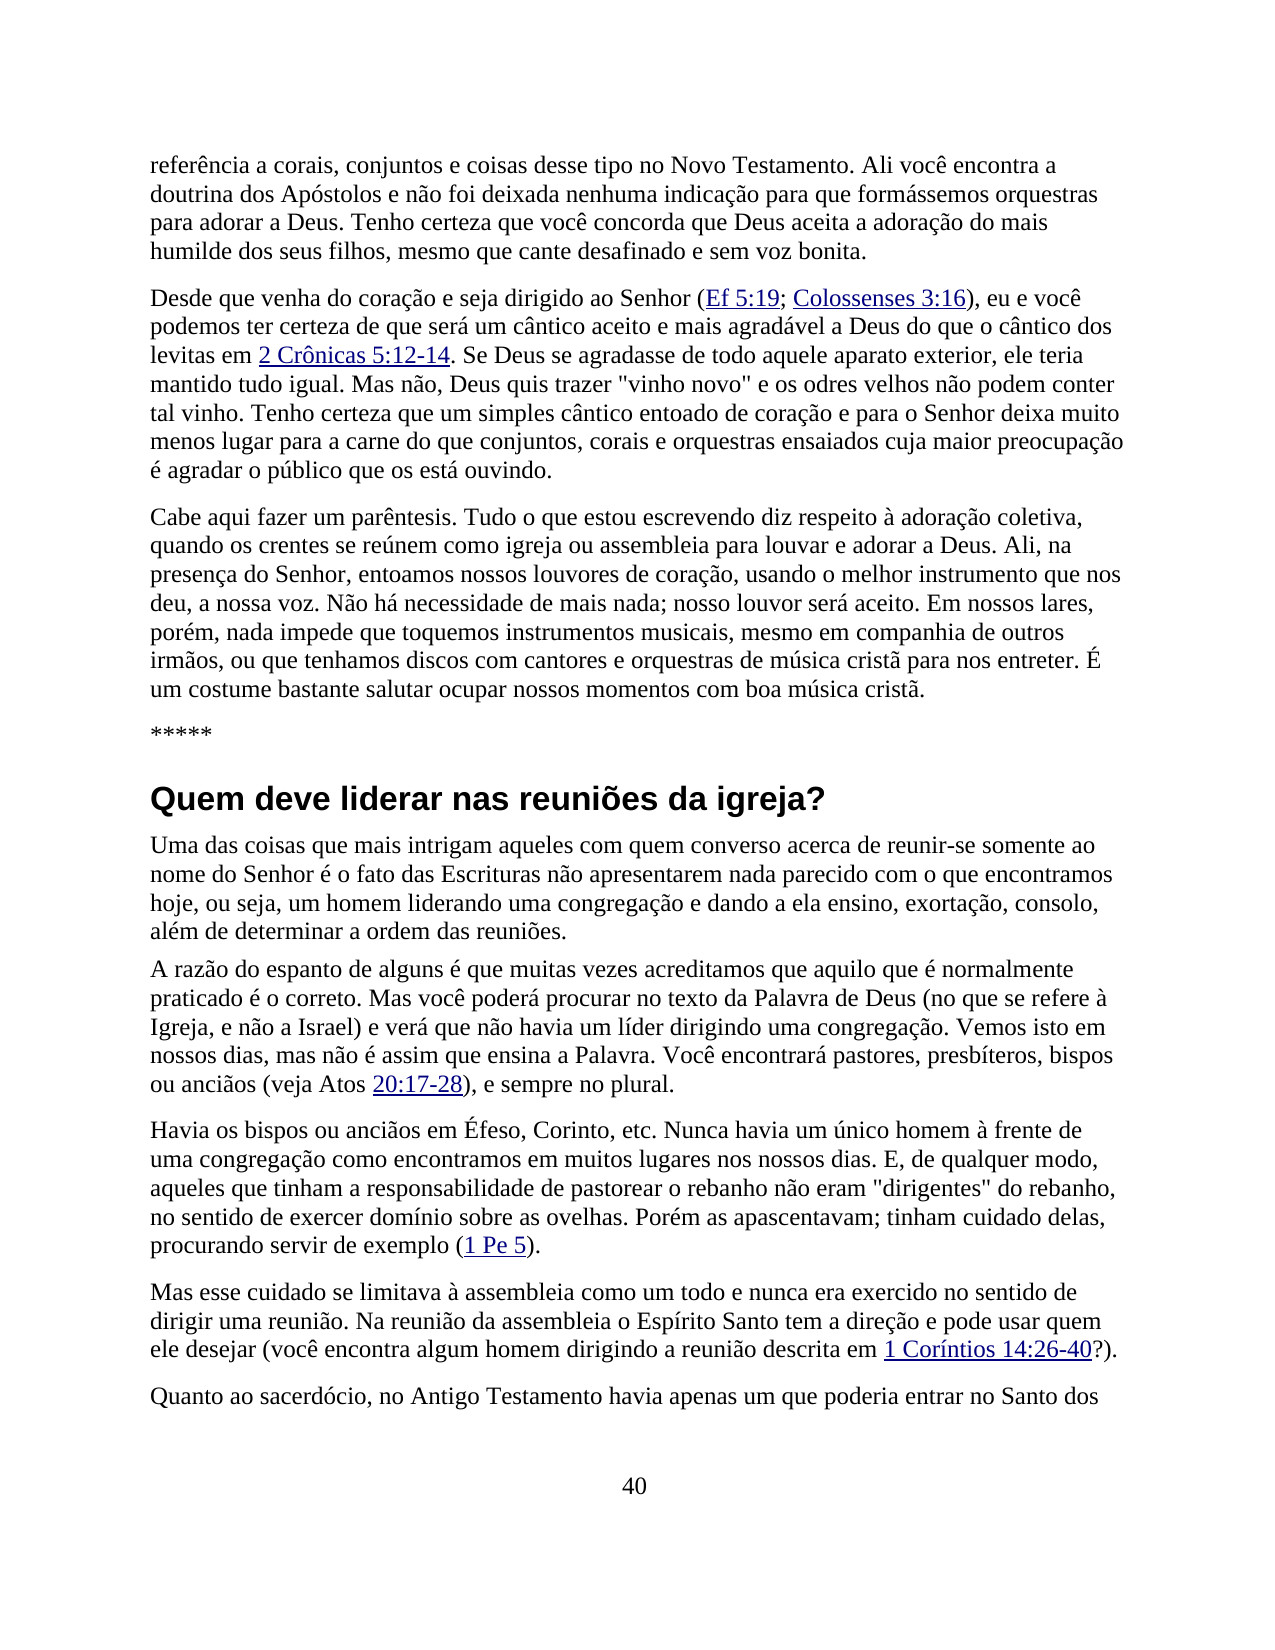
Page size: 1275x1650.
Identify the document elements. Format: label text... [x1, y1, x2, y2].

text Cabe aqui fazer um parêntesis. Tudo o que estou escrevendo diz respeito à adoração coletiva, quando os crentes se reúnem como igreja ou assembleia para louvar e adorar a Deus. Ali, na presença do Senhor, entoamos nossos louvores de coração, usando o melhor instrumento que nos deu, a nossa voz. Não há necessidade de mais nada; nosso louvor será aceito. Em nossos lares, porém, nada impede que toquemos instrumentos musicais, mesmo em companhia de outros irmãos, ou que tenhamos discos com cantores e orquestras de música cristã para nos entreter. É um costume bastante salutar ocupar nossos momentos com boa música cristã. [150, 502, 1125, 703]
subtitle Quem deve liderar nas reuniões da igreja? [150, 779, 1125, 818]
text Havia os bispos ou anciãos em Éfeso, Corinto, etc. Nunca havia um único homem à frente de uma congregação como encontramos em muitos lugares nos nossos dias. E, de qualquer modo, aqueles que tinham a responsabilidade de pastorear o rebanho não eram "dirigentes" do rebanho, no sentido de exercer domínio sobre as ovelhas. Porém as apascentavam; tinham cuidado delas, procurando servir de exemplo (1 Pe 5). [150, 1116, 1125, 1259]
text Quanto ao sacerdócio, no Antigo Testamento havia apenas um que poderia entrar no Santo dos [150, 1381, 1125, 1410]
text Uma das coisas que mais intrigam aqueles com quem converso acerca de reunir-se somente ao nome do Senhor é o fato das Escrituras não apresentarem nada parecido com o que encontramos hoje, ou seja, um homem liderando uma congregação e dando a ela ensino, exortação, consolo, além de determinar a ordem das reuniões. [150, 830, 1125, 945]
text referência a corais, conjuntos e coisas desse tipo no Novo Testamento. Ali você encontra a doutrina dos Apóstolos e não foi deixada nenhuma indicação para que formássemos orquestras para adorar a Deus. Tenho certeza que você concorda que Deus aceita a adoração do mais humilde dos seus filhos, mesmo que cante desafinado e sem voz bonita. [150, 150, 1125, 265]
text Desde que venha do coração e seja dirigido ao Senhor (Ef 5:19; Colossenses 3:16), eu e você podemos ter certeza de que será um cântico aceito e mais agradável a Deus do que o cântico dos levitas em 2 Crônicas 5:12-14. Se Deus se agradasse de todo aquele aparato exterior, ele teria mantido tudo igual. Mas não, Deus quis trazer "vinho novo" e os odres velhos não podem conter tal vinho. Tenho certeza que um simples cântico entoado de coração e para o Senhor deixa muito menos lugar para a carne do que conjuntos, corais e orquestras ensaiados cuja maior preocupação é agradar o público que os está ouvindo. [150, 283, 1125, 484]
text Mas esse cuidado se limitava à assembleia como um todo e nunca era exercido no sentido de dirigir uma reunião. Na reunião da assembleia o Espírito Santo tem a direção e pode usar quem ele desejar (você encontra algum homem dirigindo a reunião descrita em 1 Coríntios 14:26-40?). [150, 1277, 1125, 1363]
text A razão do espanto de alguns é que muitas vezes acreditamos que aquilo que é normalmente praticado é o correto. Mas você poderá procurar no texto da Palavra de Deus (no que se refere à Igreja, e não a Israel) e verá que não havia um líder dirigindo uma congregação. Vemos isto em nossos dias, mas não é assim que ensina a Palavra. Você encontrará pastores, presbíteros, bispos ou anciãos (veja Atos 20:17-28), e sempre no plural. [150, 954, 1125, 1098]
text ***** [150, 721, 1125, 749]
